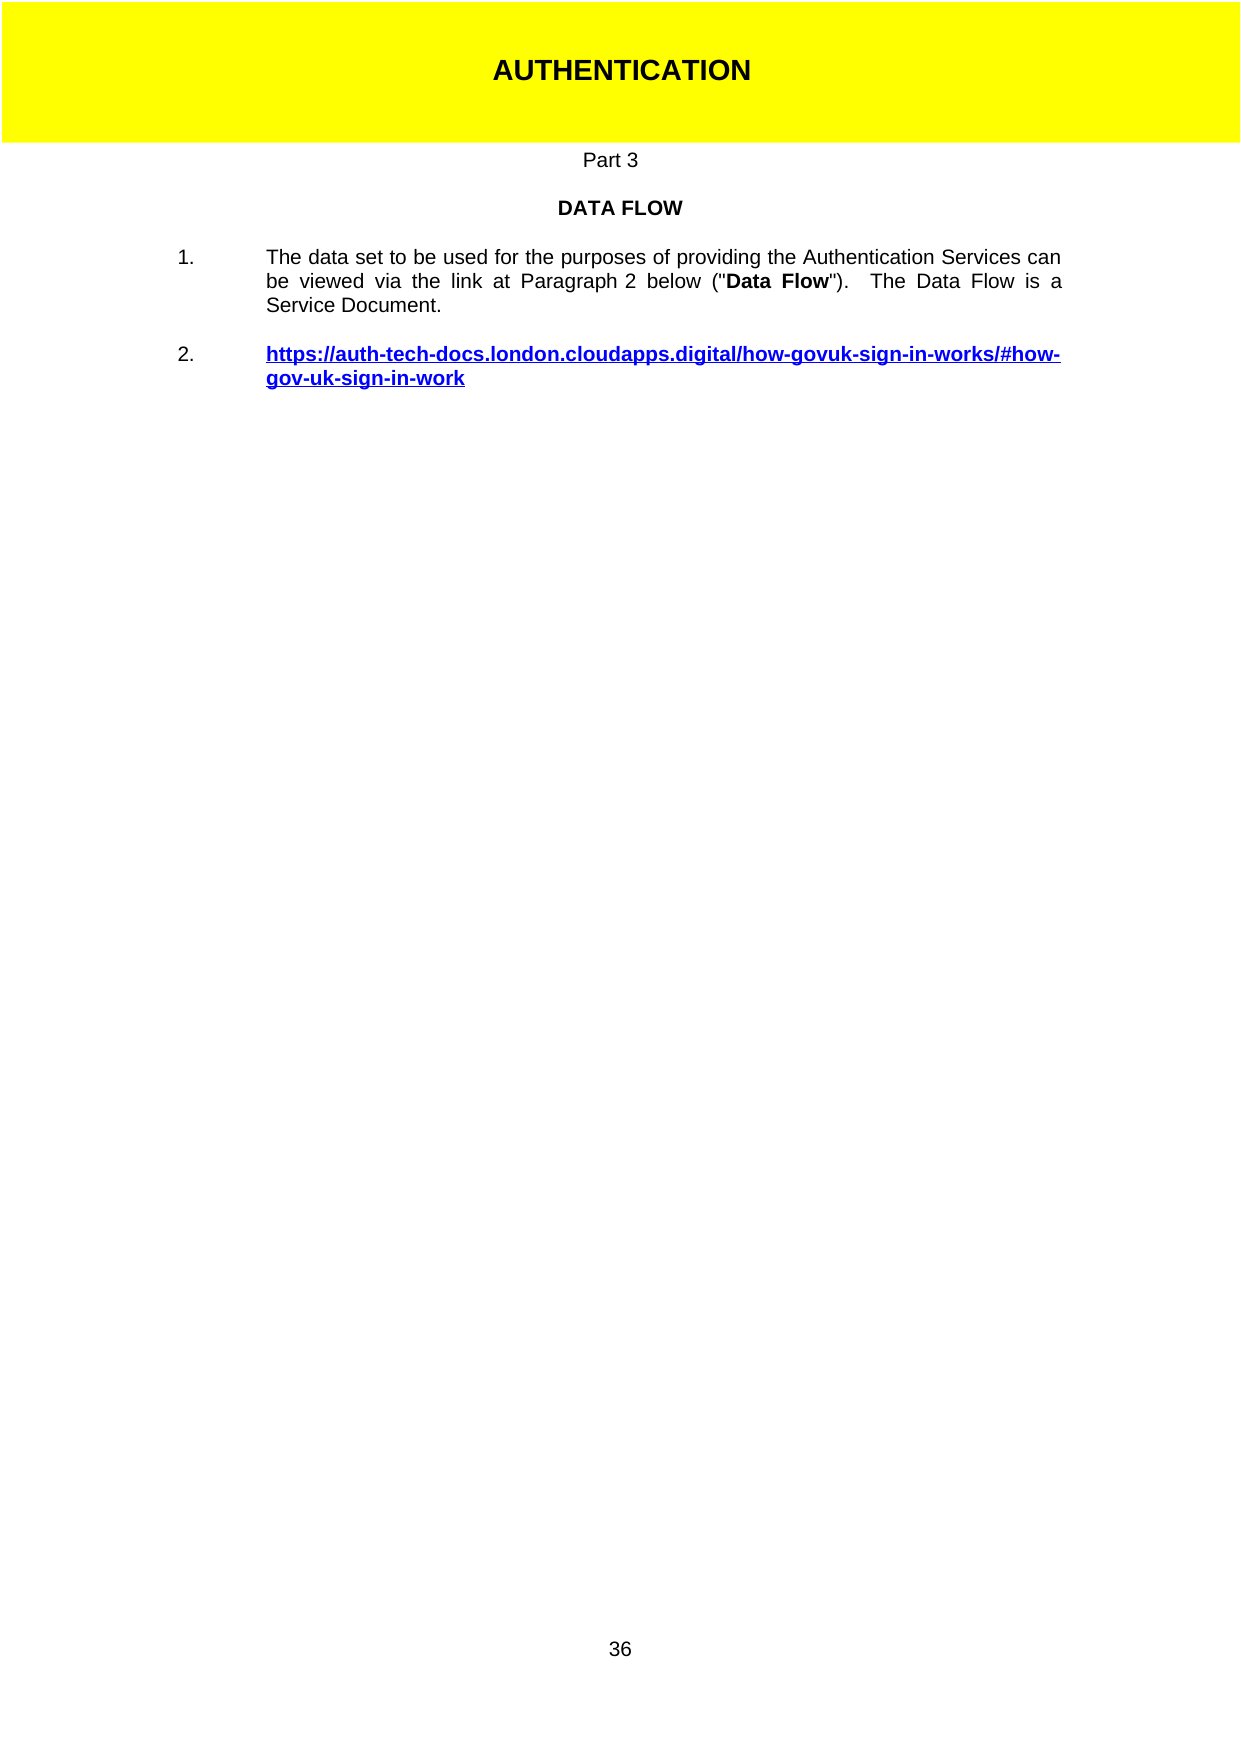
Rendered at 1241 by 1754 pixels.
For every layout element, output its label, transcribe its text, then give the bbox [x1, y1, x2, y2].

list https://auth-tech-docs.london.cloudapps.digital/how-govuk-sign-in-works/#how-gov-uk-sign-in-work [177, 341, 1063, 389]
subtitle DATA FLOW [177, 148, 1063, 219]
list The data set to be used for the purposes of providing the Authentication Services can be viewed via the link at Paragraph 2 below ("Data Flow"). The Data Flow is a Service Document. [177, 244, 1063, 316]
